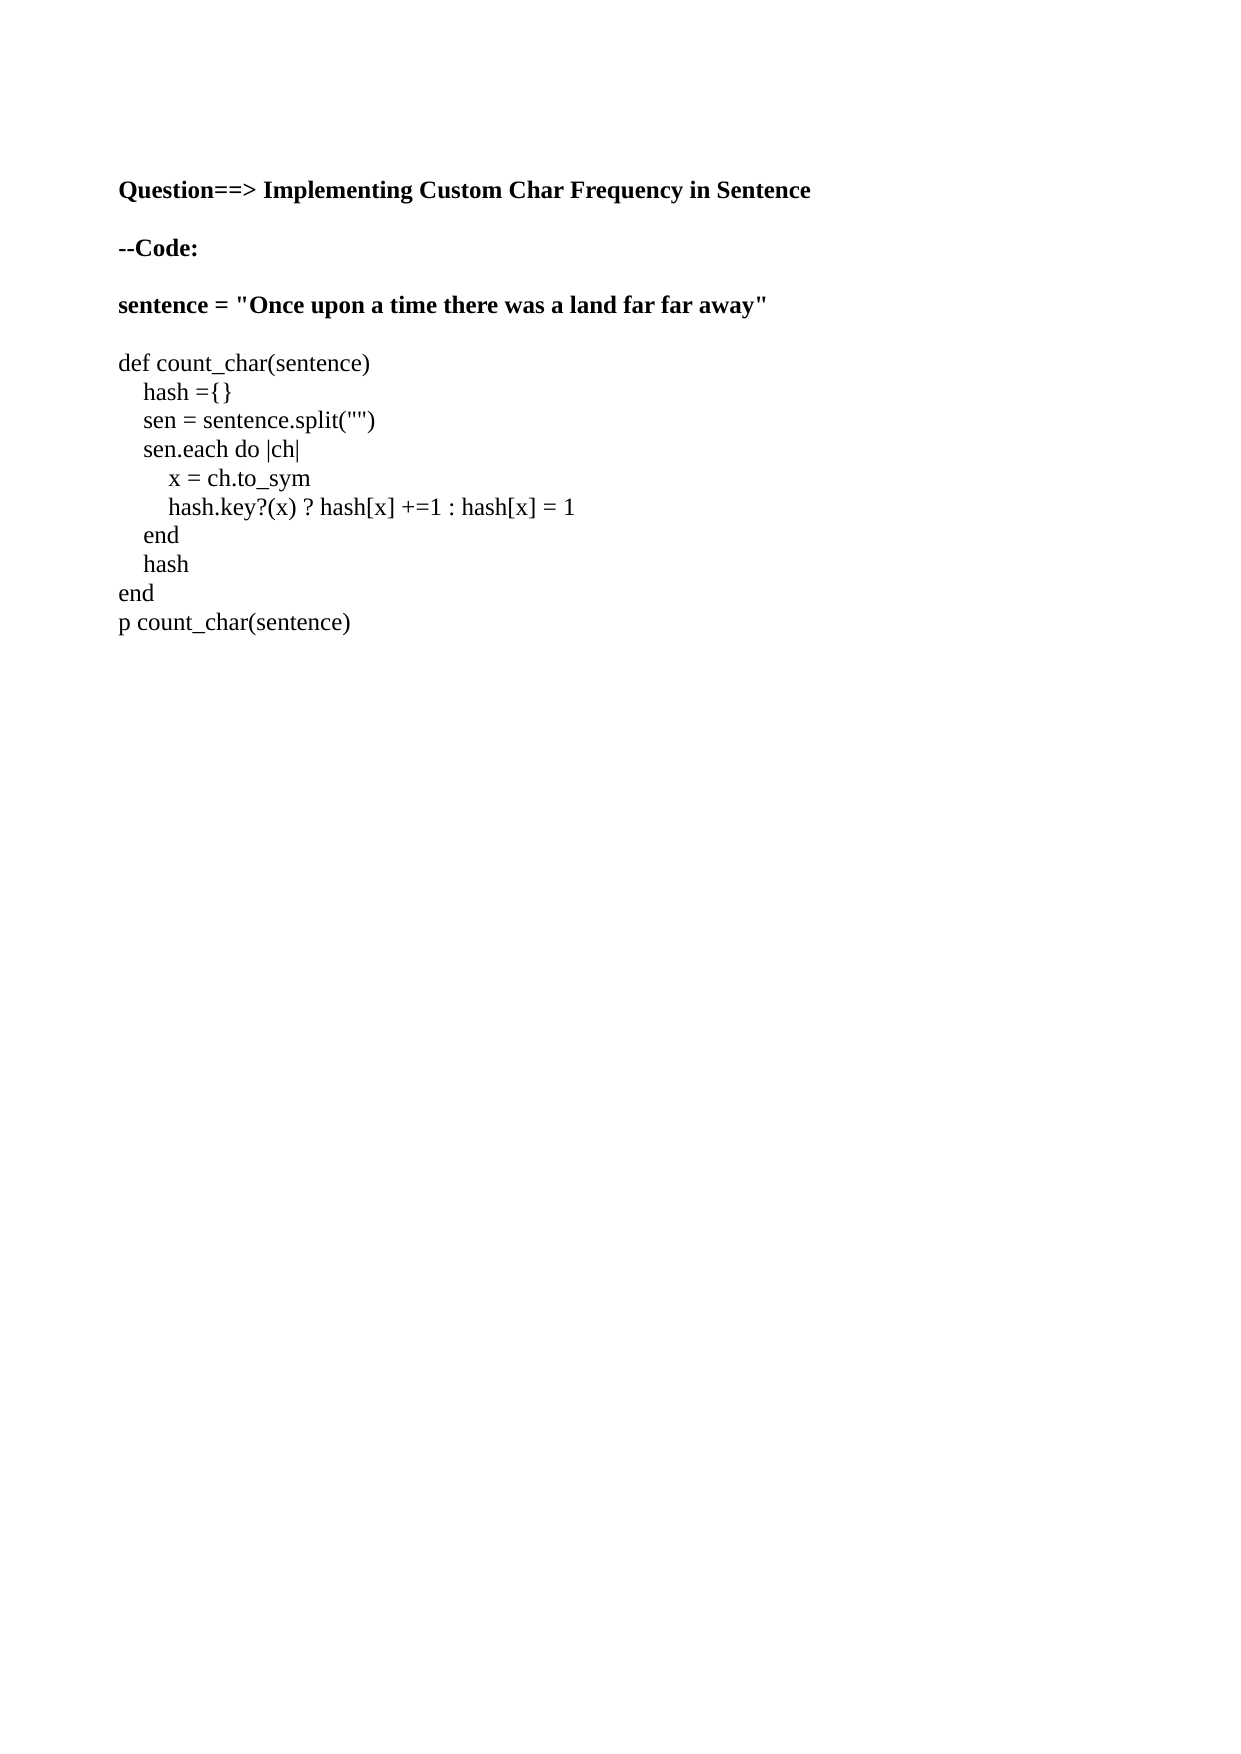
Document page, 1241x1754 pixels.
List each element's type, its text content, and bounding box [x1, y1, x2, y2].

text end [118, 521, 1122, 549]
text sentence = "Once upon a time there was a land far far away" [118, 291, 1122, 319]
text hash [118, 549, 1122, 578]
text hash.key?(x) ? hash[x] +=1 : hash[x] = 1 [118, 492, 1122, 521]
text sen = sentence.split("") [118, 406, 1122, 434]
text p count_char(sentence) [118, 607, 1122, 636]
text x = ch.to_sym [118, 463, 1122, 492]
text def count_char(sentence) [118, 348, 1122, 377]
text --Code: [118, 233, 1122, 262]
text end [118, 578, 1122, 607]
text sen.each do |ch| [118, 434, 1122, 463]
text hash ={} [118, 377, 1122, 406]
text Question==> Implementing Custom Char Frequency in Sentence [118, 176, 1122, 204]
